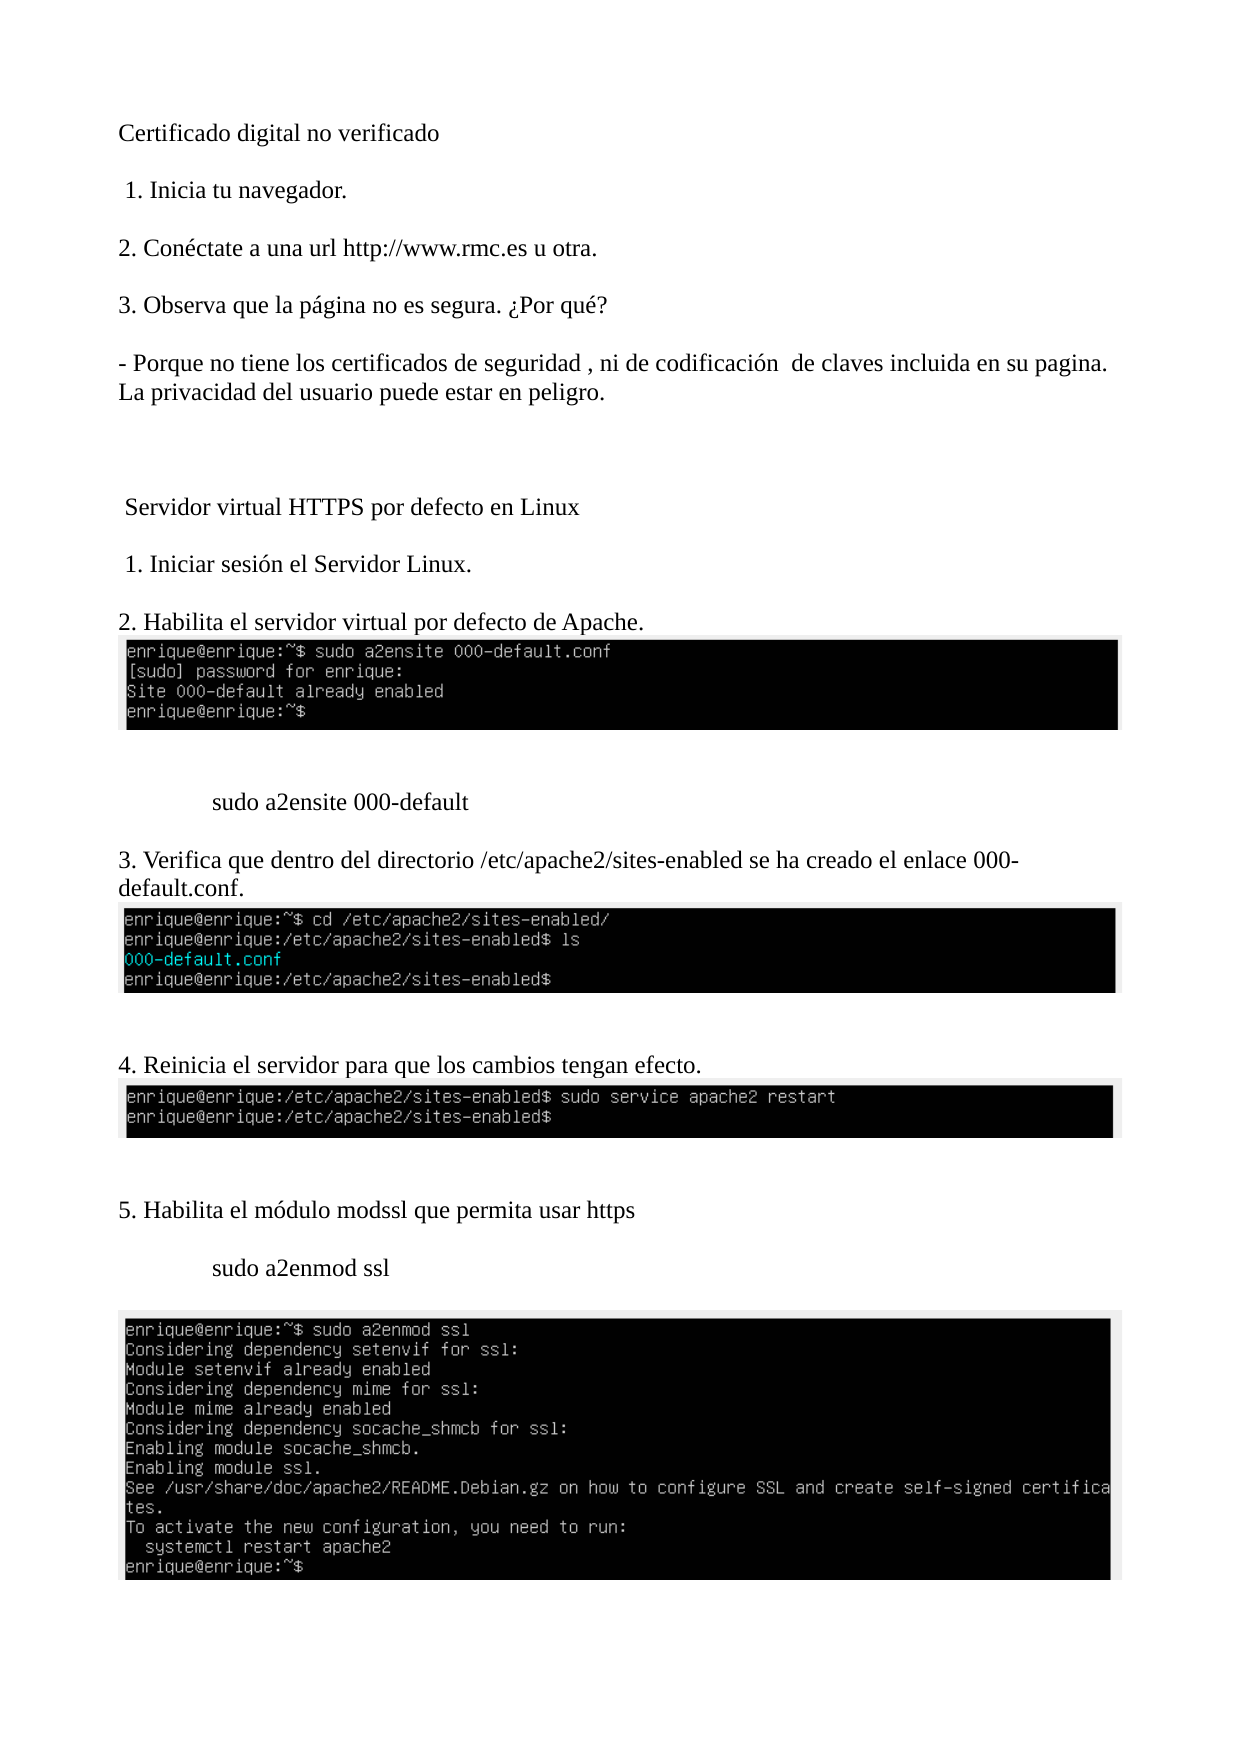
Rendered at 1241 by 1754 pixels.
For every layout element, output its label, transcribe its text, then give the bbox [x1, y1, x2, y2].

text 5. Habilita el módulo modssl que permita usar https [118, 1195, 1122, 1224]
picture [118, 902, 1123, 993]
text sudo a2enmod ssl [118, 1253, 1122, 1282]
text 1. Inicia tu navegador. [118, 176, 1122, 204]
text 1. Iniciar sesión el Servidor Linux. [118, 549, 1122, 578]
text 3. Observa que la página no es segura. ¿Por qué? [118, 291, 1122, 319]
text 3. Verifica que dentro del directorio /etc/apache2/sites-enabled se ha creado el enlace 000-default.conf. [118, 845, 1122, 902]
text - Porque no tiene los certificados de seguridad , ni de codificación de claves incluida en su pagina. La privacidad del usuario puede estar en peligro. [118, 348, 1122, 406]
text Certificado digital no verificado [118, 118, 1122, 147]
text Servidor virtual HTTPS por defecto en Linux [118, 492, 1122, 521]
text 2. Habilita el servidor virtual por defecto de Apache. [118, 607, 1122, 635]
text 4. Reinicia el servidor para que los cambios tengan efecto. [118, 1050, 1122, 1078]
picture [118, 1078, 1123, 1138]
picture [118, 1310, 1123, 1580]
text sudo a2ensite 000-default [118, 787, 1122, 816]
picture [118, 635, 1123, 730]
text 2. Conéctate a una url http://www.rmc.es u otra. [118, 233, 1122, 262]
